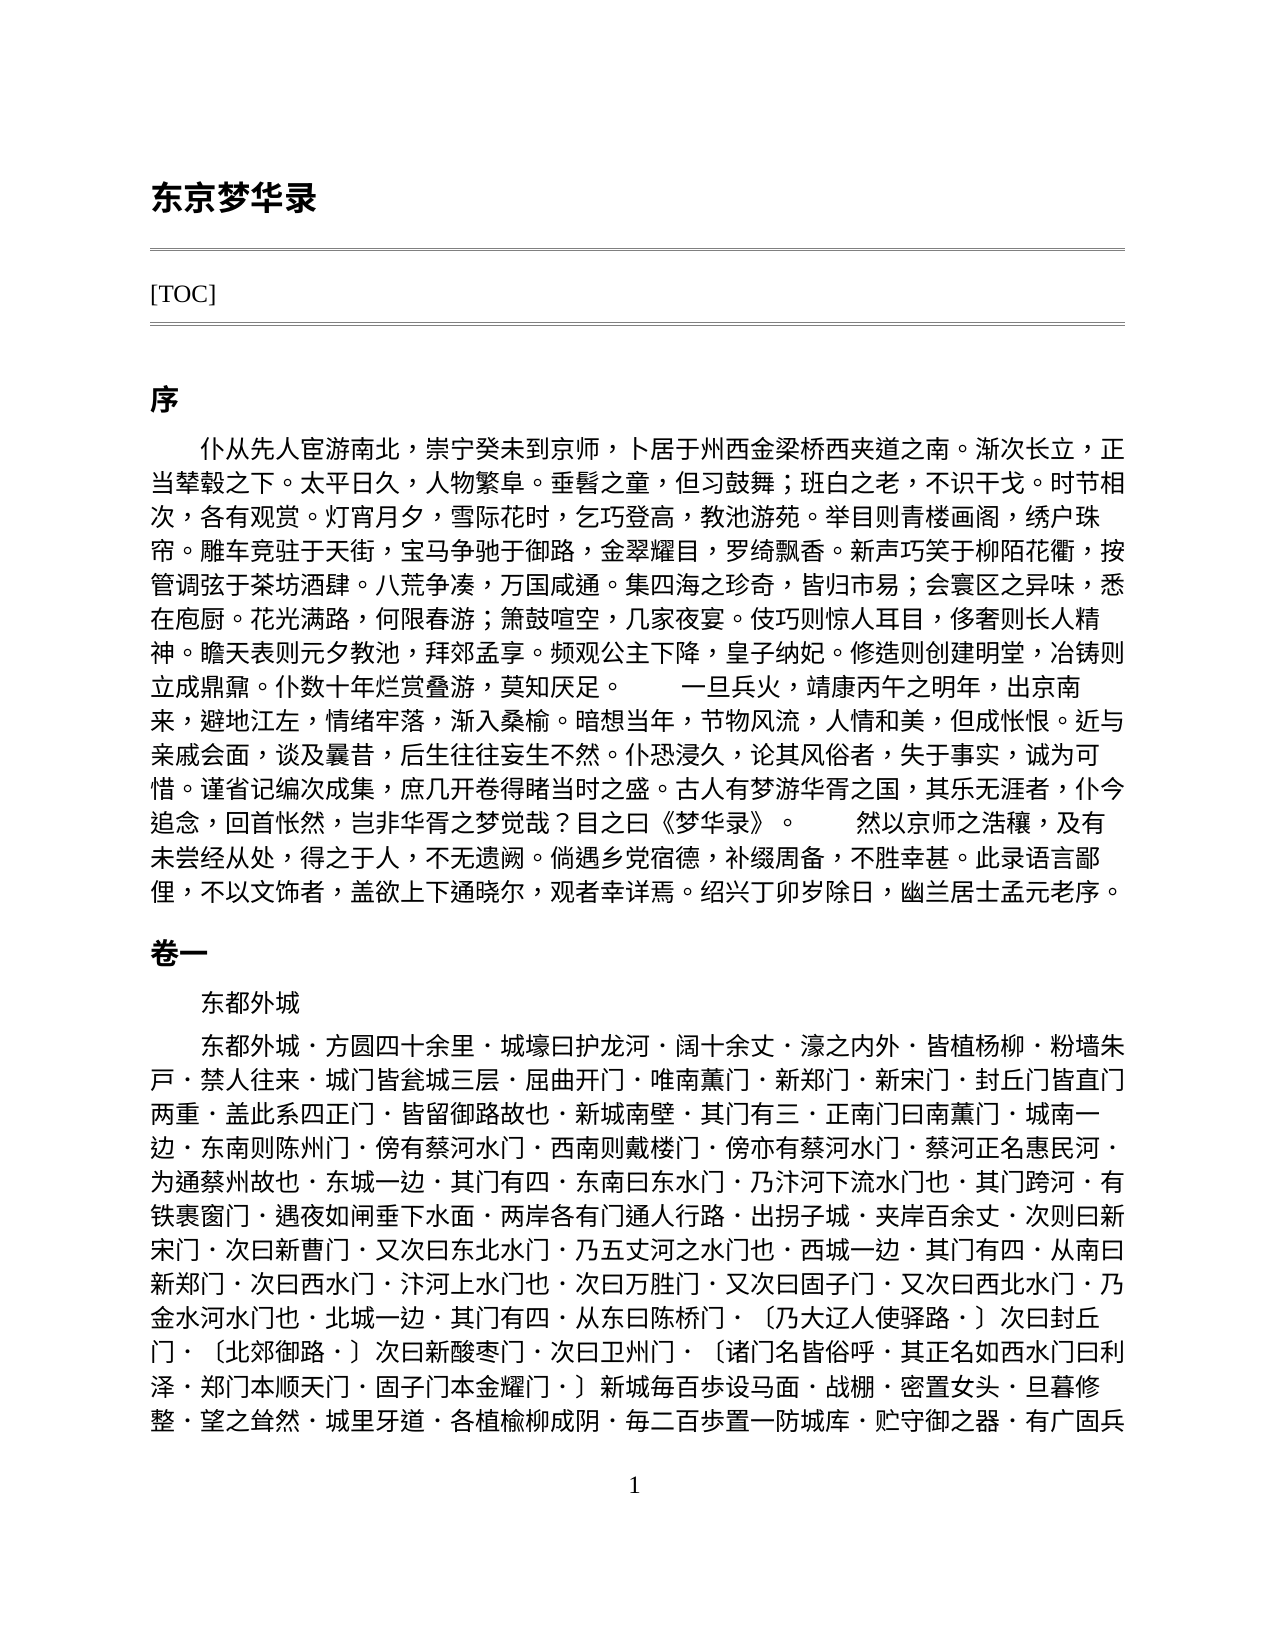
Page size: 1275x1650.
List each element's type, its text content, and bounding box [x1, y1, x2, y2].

text 仆从先人宦游南北，崇宁癸未到京师，卜居于州西金梁桥西夹道之南。渐次长立，正当辇毂之下。太平日久，人物繁阜。垂髫之童，但习鼓舞；班白之老，不识干戈。时节相次，各有观赏。灯宵月夕，雪际花时，乞巧登高，教池游苑。举目则青楼画阁，绣户珠帘。雕车竞驻于天街，宝马争驰于御路，金翠耀目，罗绮飘香。新声巧笑于柳陌花衢，按管调弦于茶坊酒肆。八荒争凑，万国咸通。集四海之珍奇，皆归市易；会寰区之异味，悉在庖厨。花光满路，何限春游；箫鼓喧空，几家夜宴。伎巧则惊人耳目，侈奢则长人精神。瞻天表则元夕教池，拜郊孟享。频观公主下降，皇子纳妃。修造则创建明堂，冶铸则立成鼎鼐。仆数十年烂赏叠游，莫知厌足。 一旦兵火，靖康丙午之明年，出京南来，避地江左，情绪牢落，渐入桑榆。暗想当年，节物风流，人情和美，但成怅恨。近与亲戚会面，谈及曩昔，后生往往妄生不然。仆恐浸久，论其风俗者，失于事实，诚为可惜。谨省记编次成集，庶几开卷得睹当时之盛。古人有梦游华胥之国，其乐无涯者，仆今追念，回首怅然，岂非华胥之梦觉哉？目之曰《梦华录》。 然以京师之浩穰，及有未尝经从处，得之于人，不无遗阙。倘遇乡党宿德，补缀周备，不胜幸甚。此录语言鄙俚，不以文饰者，盖欲上下通晓尔，观者幸详焉。绍兴丁卯岁除日，幽兰居士孟元老序。 [150, 431, 1125, 908]
subtitle 序 [150, 379, 1125, 419]
subtitle 卷一 [150, 933, 1125, 973]
text 东都外城．方圆四十余里．城壕曰护龙河．阔十余丈．濠之内外．皆植杨柳．粉墙朱戸．禁人往来．城门皆瓮城三层．屈曲开门．唯南薫门．新郑门．新宋门．封丘门皆直门两重．盖此系四正门．皆留御路故也．新城南壁．其门有三．正南门曰南薫门．城南一边．东南则陈州门．傍有蔡河水门．西南则戴楼门．傍亦有蔡河水门．蔡河正名惠民河．为通蔡州故也．东城一边．其门有四．东南曰东水门．乃汴河下流水门也．其门跨河．有铁裹窗门．遇夜如闸垂下水面．两岸各有门通人行路．出拐子城．夹岸百余丈．次则曰新宋门．次曰新曹门．又次曰东北水门．乃五丈河之水门也．西城一边．其门有四．从南曰新郑门．次曰西水门．汴河上水门也．次曰万胜门．又次曰固子门．又次曰西北水门．乃金水河水门也．北城一边．其门有四．从东曰陈桥门．〔乃大辽人使驿路．〕次曰封丘门．〔北郊御路．〕次曰新酸枣门．次曰卫州门．〔诸门名皆俗呼．其正名如西水门曰利泽．郑门本顺天门．固子门本金耀门．〕新城毎百歩设马面．战棚．密置女头．旦暮修整．望之耸然．城里牙道．各植楡柳成阴．毎二百歩置一防城库．贮守御之器．有广固兵 [150, 1028, 1125, 1437]
subtitle 东京梦华录 [150, 175, 1125, 221]
text 东都外城 [150, 986, 1125, 1019]
text [TOC] [150, 279, 1125, 308]
